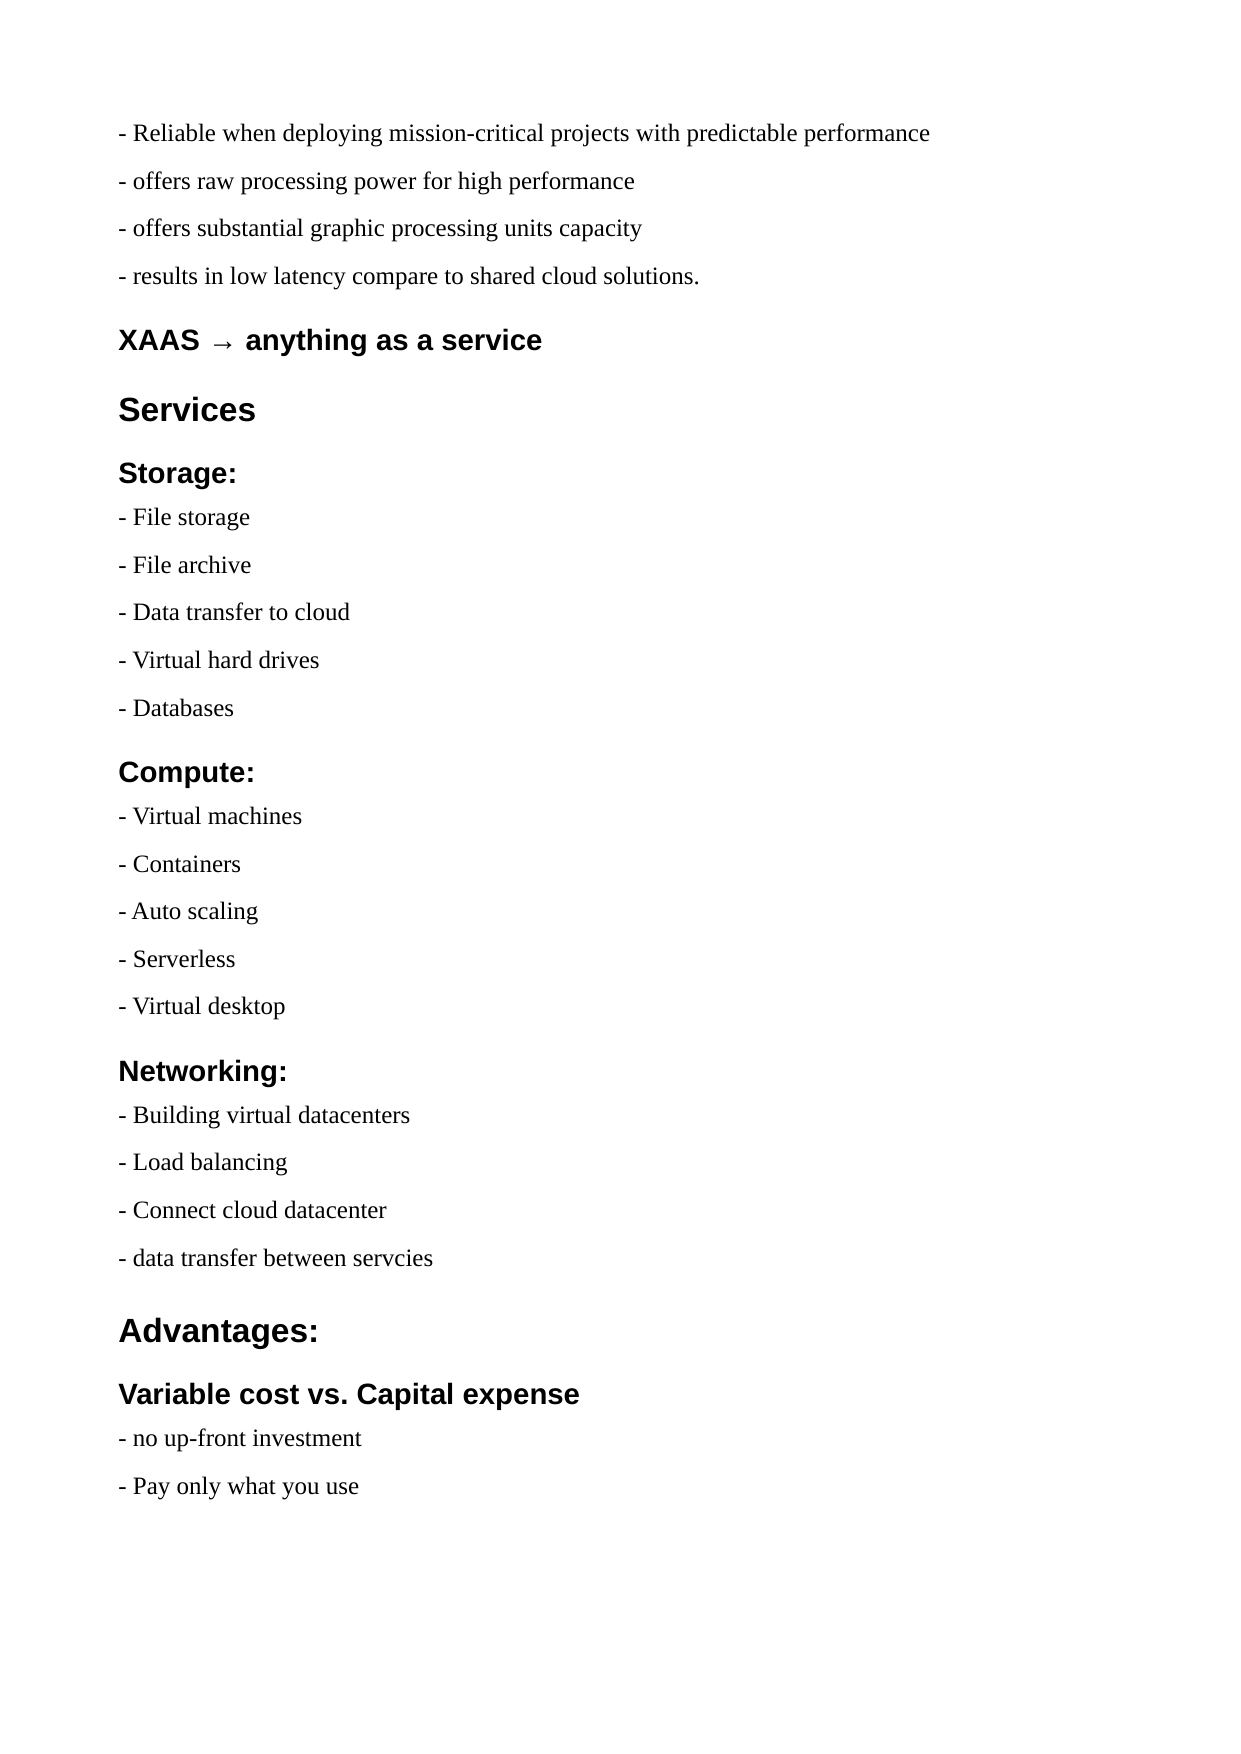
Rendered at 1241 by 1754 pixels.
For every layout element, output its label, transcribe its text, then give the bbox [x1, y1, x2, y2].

subtitle Services [118, 390, 1122, 429]
text - Load balancing [118, 1147, 1122, 1176]
text - offers substantial graphic processing units capacity [118, 213, 1122, 242]
text - Databases [118, 693, 1122, 721]
subtitle Networking: [118, 1054, 1122, 1087]
text - Data transfer to cloud [118, 597, 1122, 626]
subtitle Advantages: [118, 1311, 1122, 1350]
text - Auto scaling [118, 896, 1122, 925]
text - offers raw processing power for high performance [118, 166, 1122, 194]
text - results in low latency compare to shared cloud solutions. [118, 261, 1122, 290]
text - no up-front investment [118, 1423, 1122, 1452]
text - Reliable when deploying mission-critical projects with predictable performance [118, 118, 1122, 147]
text - Connect cloud datacenter [118, 1195, 1122, 1224]
text - data transfer between servcies [118, 1243, 1122, 1271]
text - Building virtual datacenters [118, 1100, 1122, 1129]
text - Virtual hard drives [118, 645, 1122, 674]
text - Virtual desktop [118, 991, 1122, 1020]
text - File archive [118, 550, 1122, 578]
subtitle XAAS → anything as a service [118, 323, 1122, 357]
subtitle Variable cost vs. Capital expense [118, 1377, 1122, 1411]
text - Containers [118, 849, 1122, 877]
subtitle Compute: [118, 755, 1122, 788]
text - Virtual machines [118, 801, 1122, 830]
text - File storage [118, 502, 1122, 531]
subtitle Storage: [118, 456, 1122, 490]
text - Pay only what you use [118, 1471, 1122, 1499]
text - Serverless [118, 944, 1122, 973]
